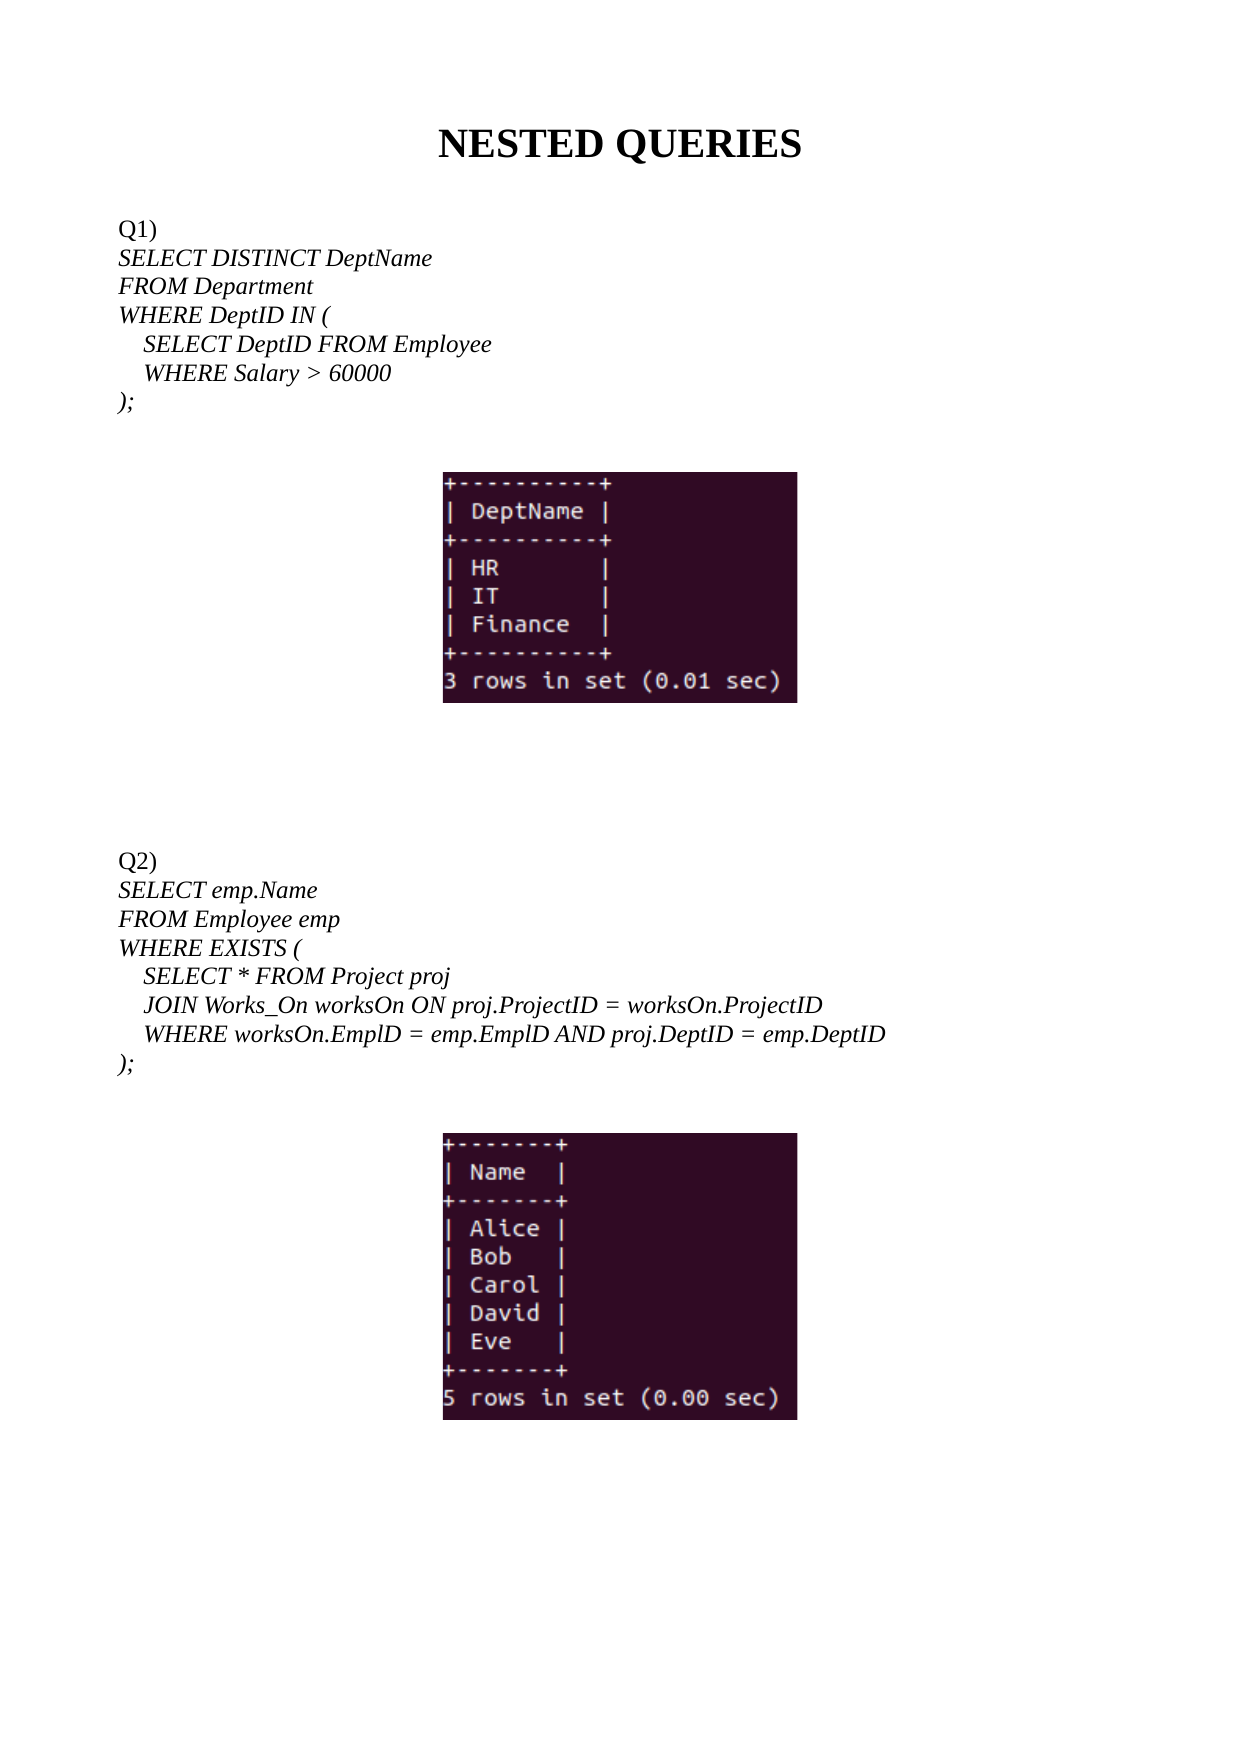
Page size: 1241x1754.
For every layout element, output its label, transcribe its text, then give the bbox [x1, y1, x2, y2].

text Q1) [118, 214, 1122, 243]
picture [442, 1133, 798, 1420]
text SELECT DISTINCT DeptName FROM Department WHERE DeptID IN ( SELECT DeptID FROM Employee WHERE Salary > 60000 ); [118, 243, 1122, 415]
text Q2) [118, 846, 1122, 875]
picture [442, 472, 798, 703]
text NESTED QUERIES [118, 118, 1122, 166]
text SELECT emp.Name FROM Employee emp WHERE EXISTS ( SELECT * FROM Project proj JOIN Works_On worksOn ON proj.ProjectID = worksOn.ProjectID WHERE worksOn.EmplD = emp.EmplD AND proj.DeptID = emp.DeptID ); [118, 875, 1122, 1076]
